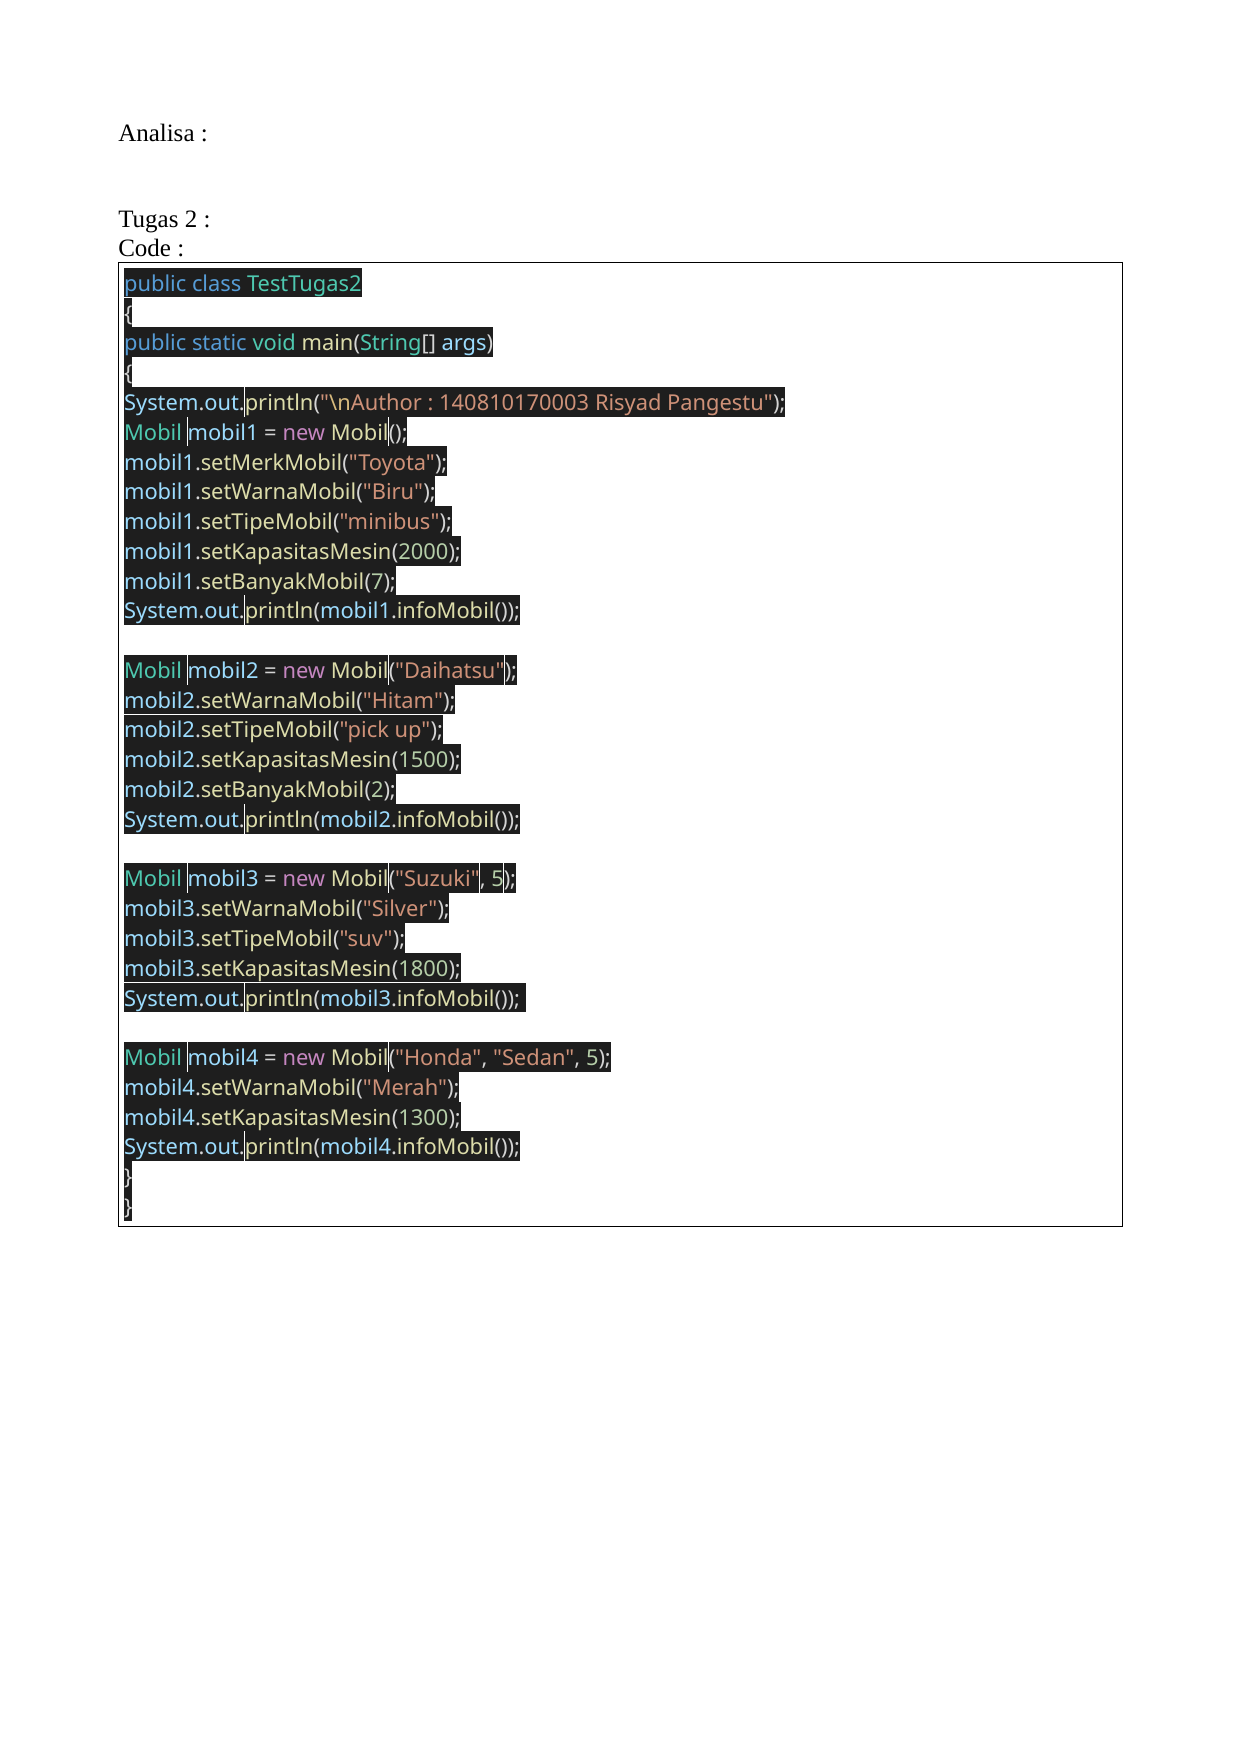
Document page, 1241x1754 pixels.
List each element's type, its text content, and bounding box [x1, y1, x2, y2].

text Tugas 2 : [118, 204, 1122, 233]
text Code : [118, 233, 1122, 262]
text Analisa : [118, 118, 1122, 147]
table_header public class TestTugas2 { public static void main(String[] args) { System.out.println("\nAuthor : 140810170003 Risyad Pangestu"); Mobil mobil1 = new Mobil(); mobil1.setMerkMobil("Toyota"); mobil1.setWarnaMobil("Biru"); mobil1.setTipeMobil("minibus"); mobil1.setKapasitasMesin(2000); mobil1.setBanyakMobil(7); System.out.println(mobil1.infoMobil()); Mobil mobil2 = new Mobil("Daihatsu"); mobil2.setWarnaMobil("Hitam"); mobil2.setTipeMobil("pick up"); mobil2.setKapasitasMesin(1500); mobil2.setBanyakMobil(2); System.out.println(mobil2.infoMobil()); Mobil mobil3 = new Mobil("Suzuki", 5); mobil3.setWarnaMobil("Silver"); mobil3.setTipeMobil("suv"); mobil3.setKapasitasMesin(1800); System.out.println(mobil3.infoMobil()); Mobil mobil4 = new Mobil("Honda", "Sedan", 5); mobil4.setWarnaMobil("Merah"); mobil4.setKapasitasMesin(1300); System.out.println(mobil4.infoMobil()); } } [119, 263, 1122, 1226]
